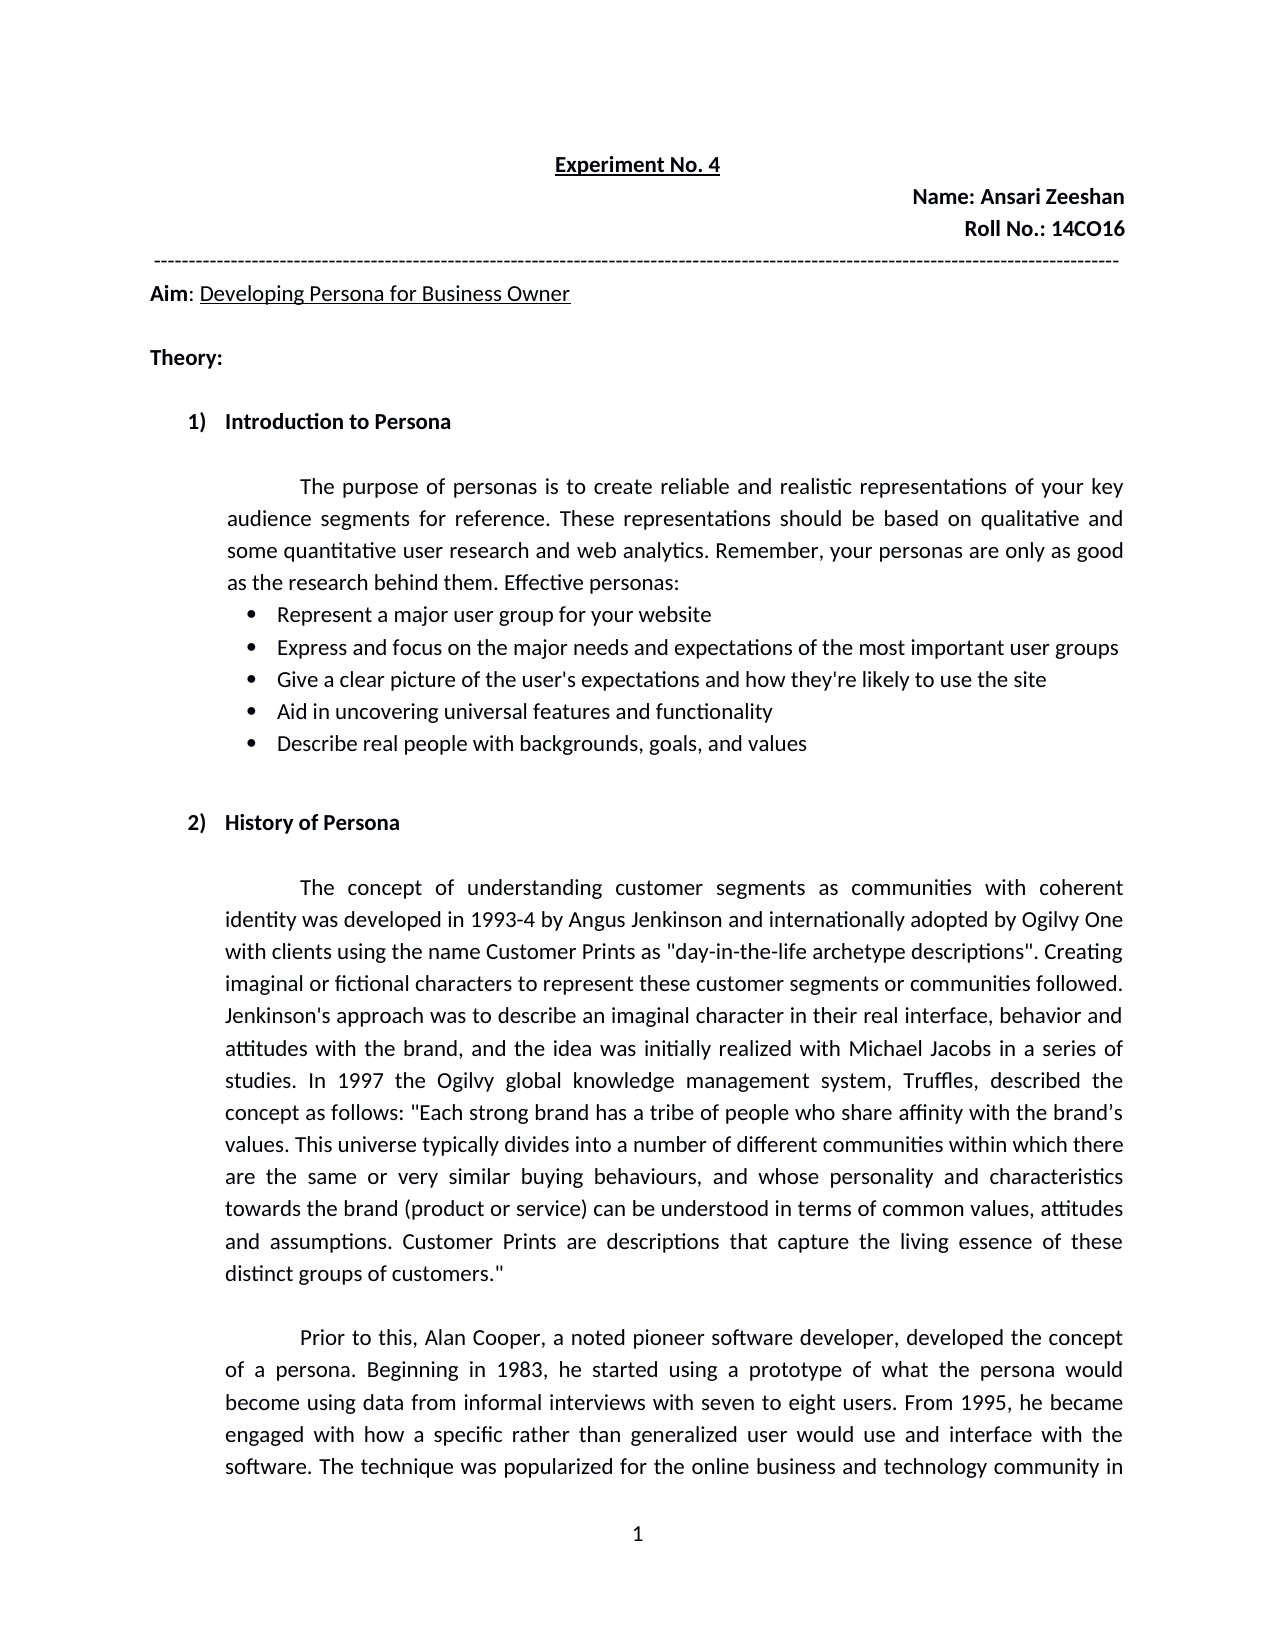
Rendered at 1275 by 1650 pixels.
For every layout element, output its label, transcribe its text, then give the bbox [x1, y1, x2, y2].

list Give a clear picture of the user's expectations and how they're likely to use the site [247, 665, 1125, 693]
list Represent a major user group for your website [247, 601, 1125, 629]
text Theory: [150, 343, 1125, 371]
list Aid in uncovering universal features and functionality [247, 697, 1125, 725]
list The concept of understanding customer segments as communities with coherent identity was developed in 1993-4 by Angus Jenkinson and internationally adopted by Ogilvy One with clients using the name Customer Prints as "day-in-the-life archetype descriptions". Creating imaginal or fictional characters to represent these customer segments or communities followed. Jenkinson's approach was to describe an imaginal character in their real interface, behavior and attitudes with the brand, and the idea was initially realized with Michael Jacobs in a series of studies. In 1997 the Ogilvy global knowledge management system, Truffles, described the concept as follows: "Each strong brand has a tribe of people who share affinity with the brand’s values. This universe typically divides into a number of different communities within which there are the same or very similar buying behaviours, and whose personality and characteristics towards the brand (product or service) can be understood in terms of common values, attitudes and assumptions. Customer Prints are descriptions that capture the living essence of these distinct groups of customers." [225, 873, 1125, 1287]
list Introduction to Persona [187, 407, 1125, 436]
list Describe real people with backgrounds, goals, and values [247, 729, 1125, 757]
list Prior to this, Alan Cooper, a noted pioneer software developer, developed the concept of a persona. Beginning in 1983, he started using a prototype of what the persona would become using data from informal interviews with seven to eight users. From 1995, he became engaged with how a specific rather than generalized user would use and interface with the software. The technique was popularized for the online business and technology community in [225, 1323, 1125, 1480]
text Roll No.: 14CO16 [150, 214, 1125, 242]
text Aim: Developing Persona for Business Owner [150, 279, 1125, 307]
text The purpose of personas is to create reliable and realistic representations of your key audience segments for reference. These representations should be based on qualitative and some quantitative user research and web analytics. Remember, your personas are only as good as the research behind them. Effective personas: [227, 472, 1125, 596]
list Express and focus on the major needs and expectations of the most important user groups [247, 633, 1125, 661]
text Name: Ansari Zeeshan [150, 182, 1125, 210]
text Experiment No. 4 [150, 150, 1125, 178]
text ------------------------------------------------------------------------------------------------------------------------------------------ [150, 247, 1125, 274]
list History of Persona [187, 808, 1125, 836]
